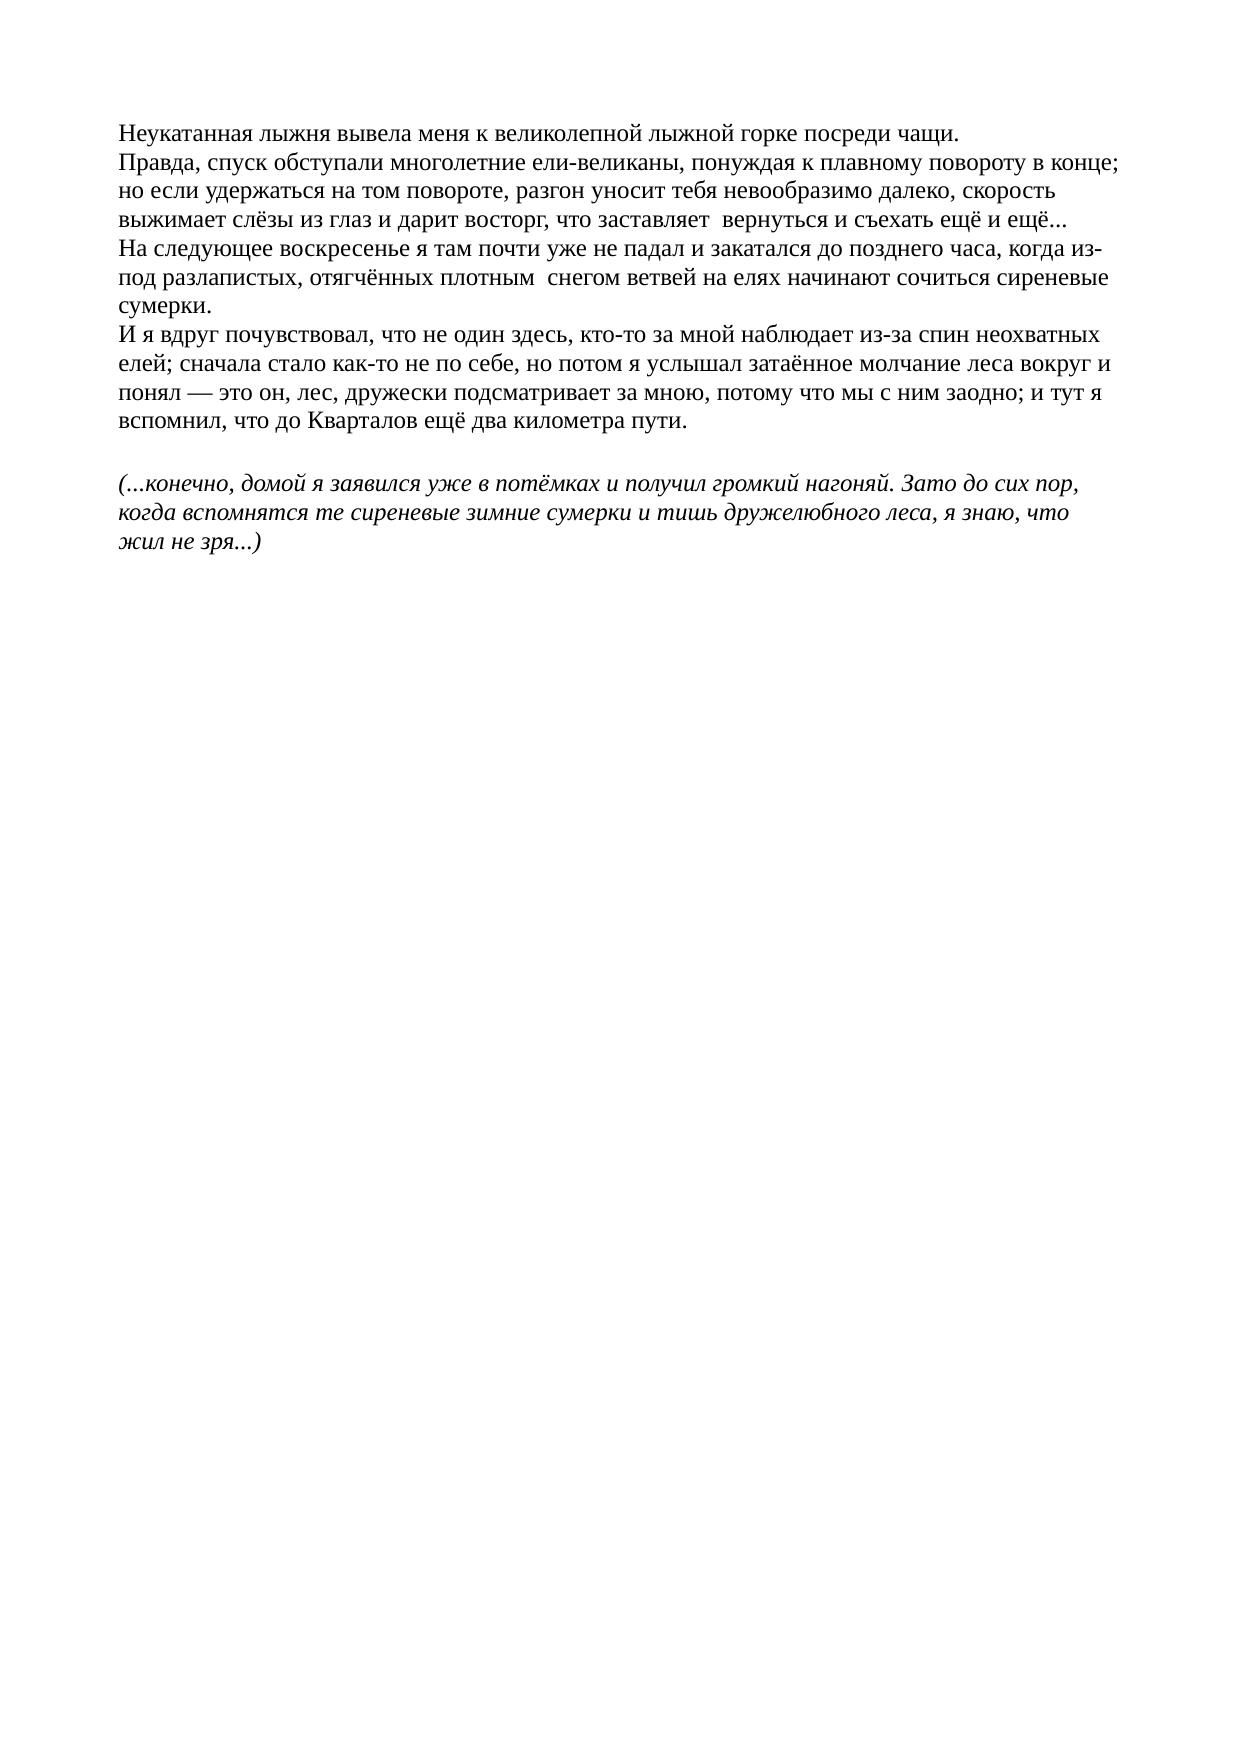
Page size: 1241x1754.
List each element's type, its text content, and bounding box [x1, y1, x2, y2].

text На следующее воскресенье я там почти уже не падал и закатался до позднего часа, когда из-под разлапистых, отягчённых плотным снегом ветвей на елях начинают сочиться сиреневые сумерки. [118, 233, 1122, 319]
text И я вдруг почувствовал, что не один здесь, кто-то за мной наблюдает из-за спин неохватных елей; сначала стало как-то не по себе, но потом я услышал затаённое молчание леса вокруг и понял — это он, лес, дружески подсматривает за мною, потому что мы с ним заодно; и тут я вспомнил, что до Кварталов ещё два километра пути. [118, 319, 1122, 434]
text (...конечно, домой я заявился уже в потёмках и получил громкий нагоняй. Зато до сих пор, когда вспомнятся те сиреневые зимние сумерки и тишь дружелюбного леса, я знаю, что жил не зря...) [118, 468, 1122, 555]
text Правда, спуск обступали многолетние ели-великаны, понуждая к плавному повороту в конце; но если удержаться на том повороте, разгон уносит тебя невообразимо далеко, скорость выжимает слёзы из глаз и дарит восторг, что заставляет вернуться и съехать ещё и ещё... [118, 147, 1122, 233]
text Неукатанная лыжня вывела меня к великолепной лыжной горке посреди чащи. [118, 118, 1122, 147]
